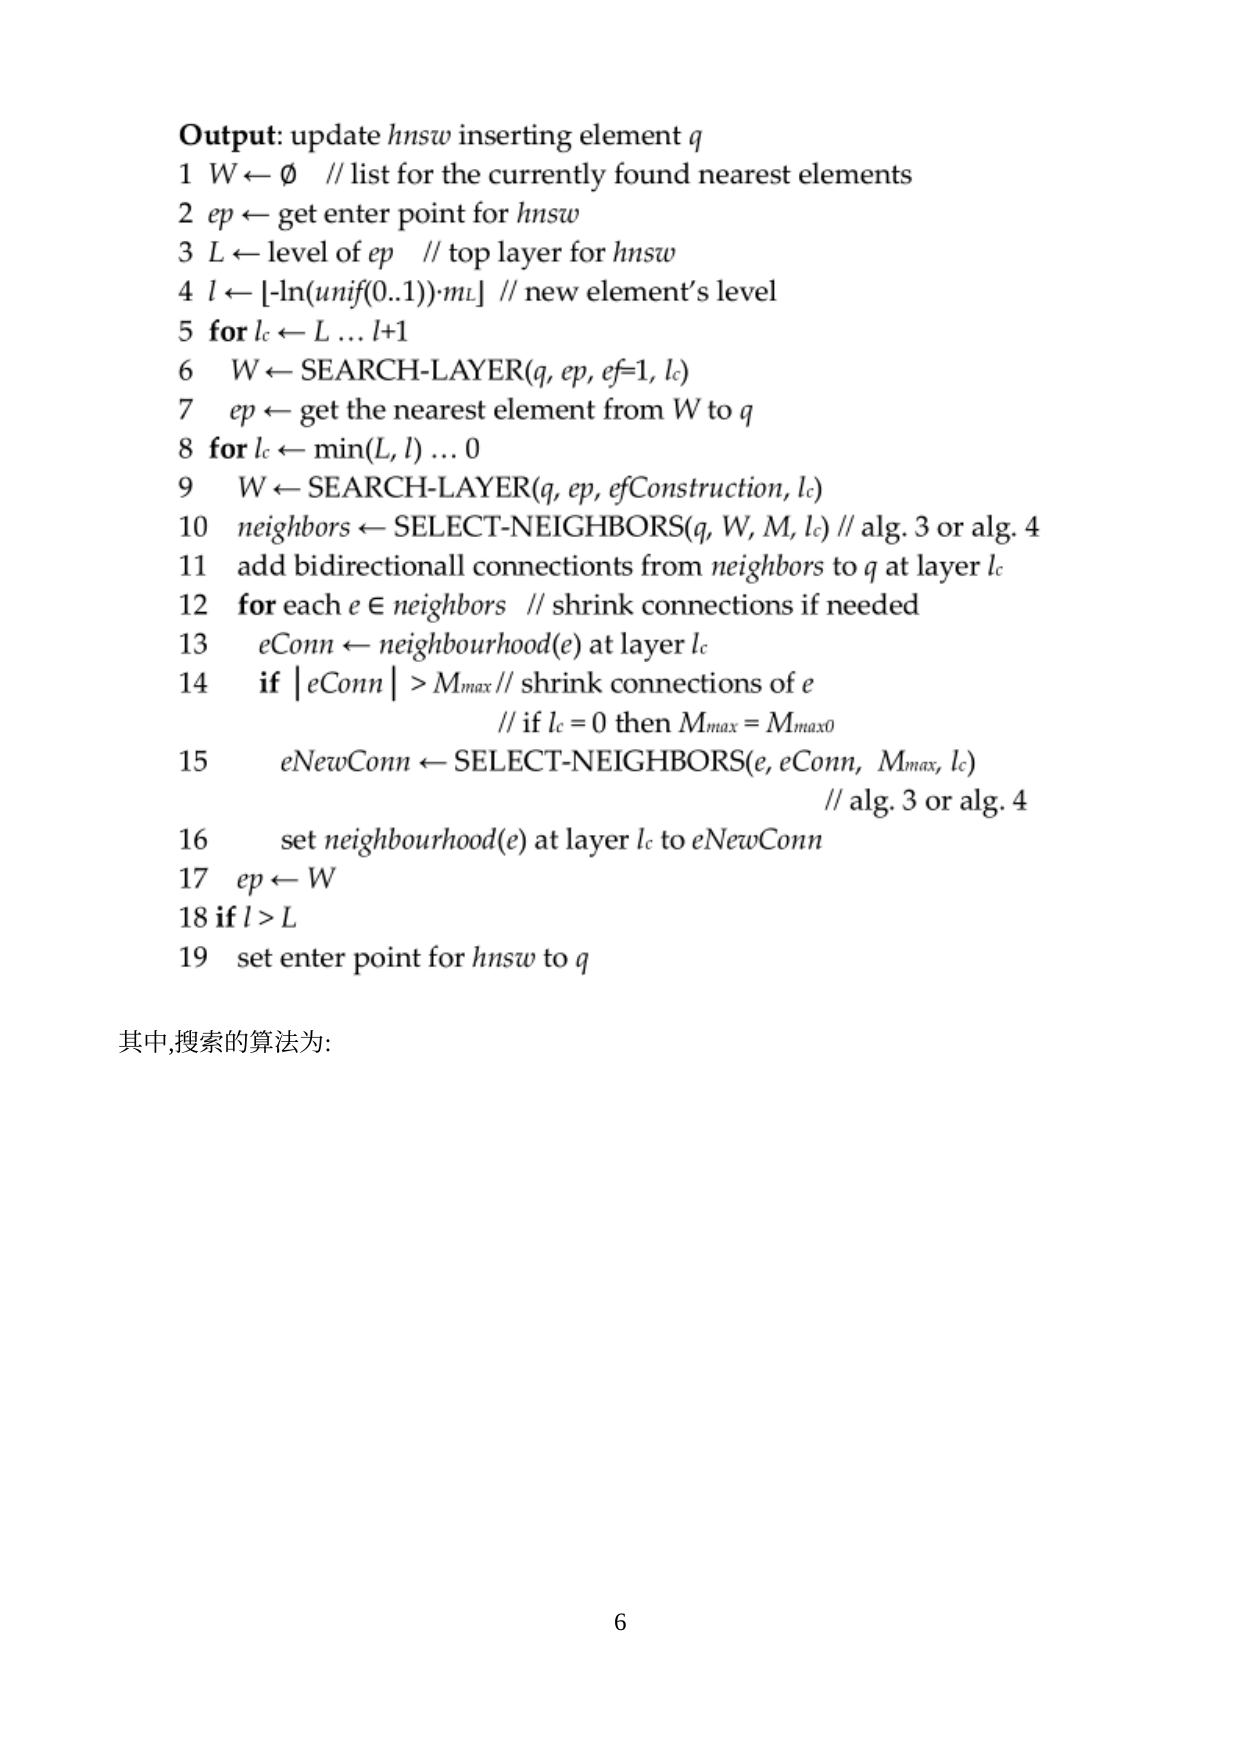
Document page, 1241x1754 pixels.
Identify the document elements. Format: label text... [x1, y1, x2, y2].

text 其中,搜索的算法为: [118, 1022, 1122, 1058]
